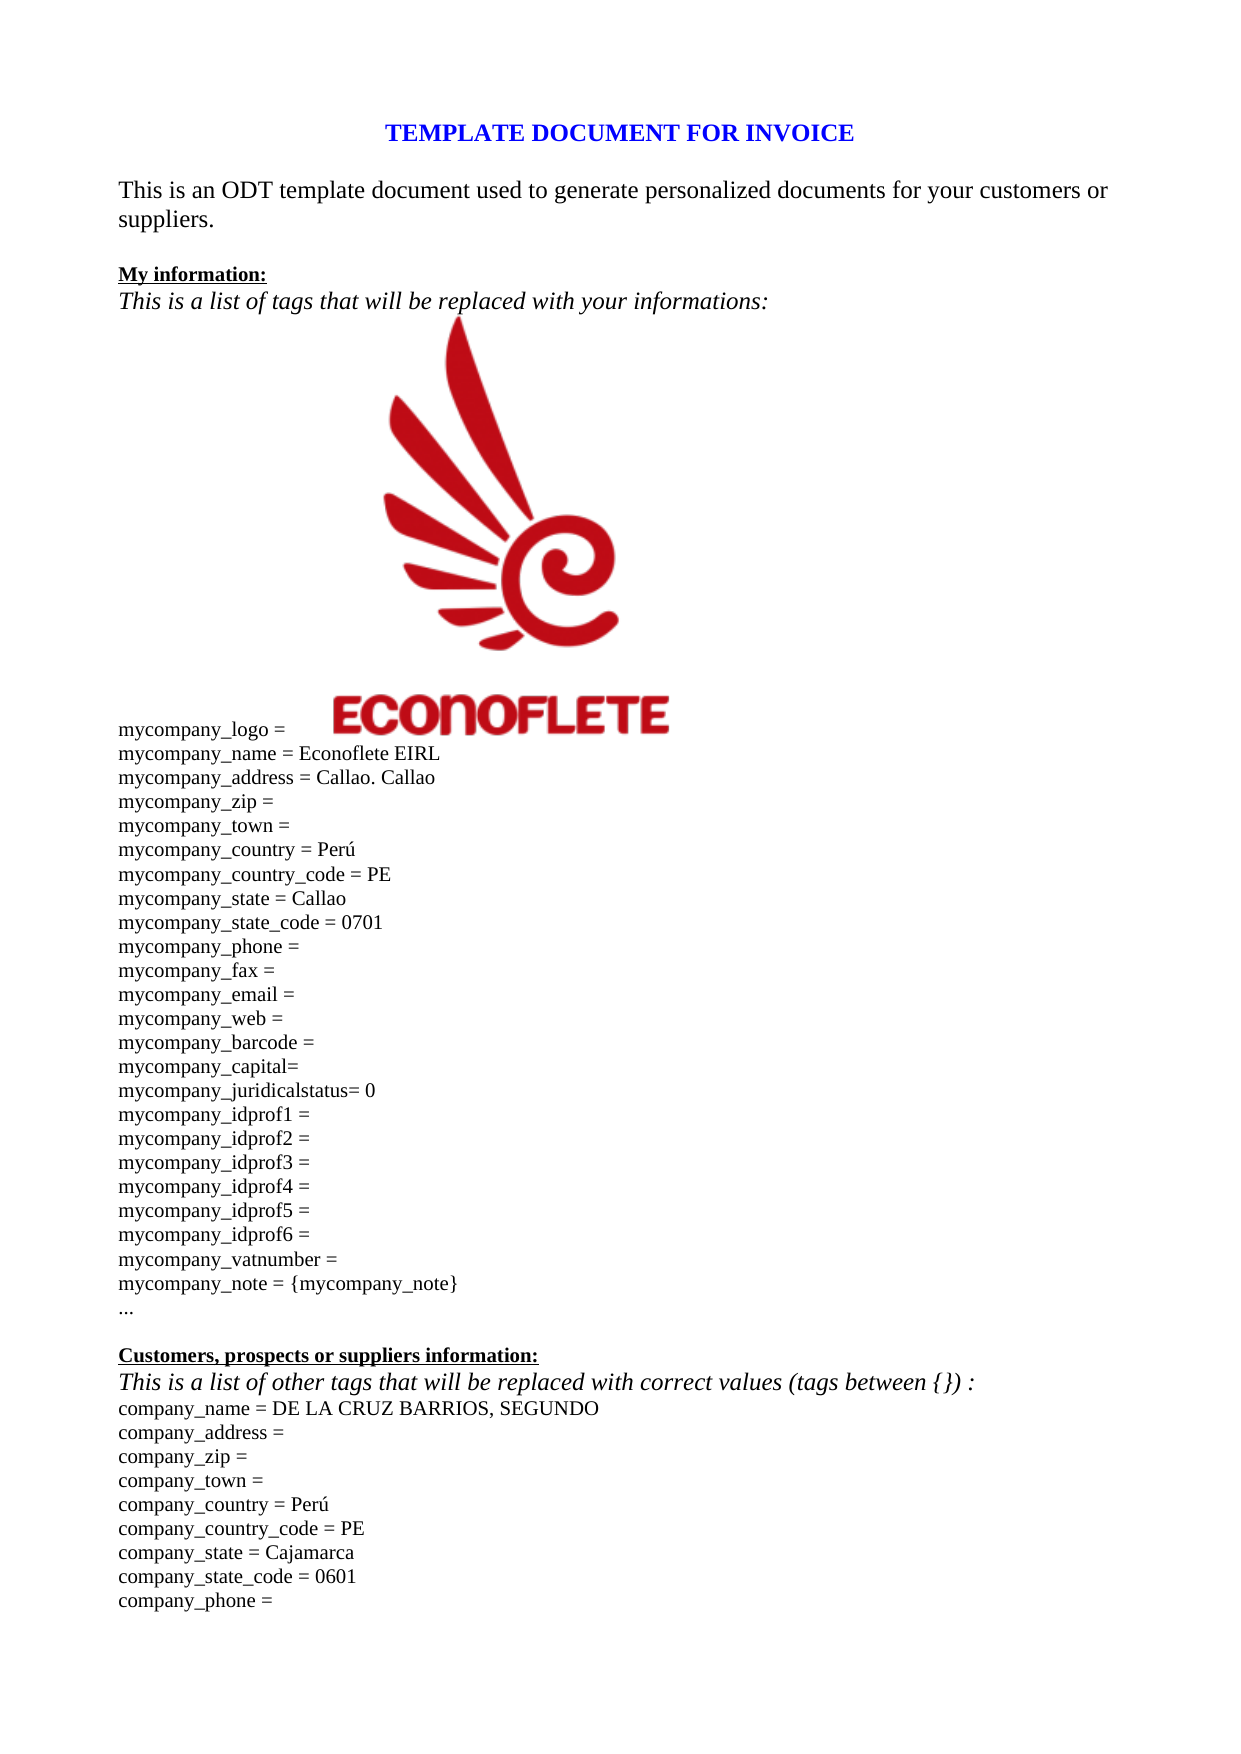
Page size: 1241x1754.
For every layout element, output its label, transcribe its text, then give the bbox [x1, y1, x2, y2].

text mycompany_phone = [118, 934, 1122, 958]
text TEMPLATE DOCUMENT FOR INVOICE [118, 118, 1122, 147]
text mycompany_web = [118, 1006, 1122, 1030]
text mycompany_state_code = 0701 [118, 909, 1122, 934]
text mycompany_country_code = PE [118, 861, 1122, 886]
text This is an ODT template document used to generate personalized documents for your customers or suppliers. [118, 176, 1122, 233]
text company_country_code = PE [118, 1516, 1122, 1540]
text mycompany_address = Callao. Callao [118, 765, 1122, 789]
text company_country = Perú [118, 1492, 1122, 1516]
text company_zip = [118, 1444, 1122, 1468]
text mycompany_idprof1 = [118, 1102, 1122, 1126]
picture [290, 314, 713, 737]
text mycompany_juridicalstatus= 0 [118, 1078, 1122, 1102]
text Customers, prospects or suppliers information: [118, 1343, 1122, 1367]
text mycompany_email = [118, 982, 1122, 1006]
text company_state = Cajamarca [118, 1540, 1122, 1564]
text mycompany_name = Econoflete EIRL [118, 741, 1122, 765]
text mycompany_idprof6 = [118, 1222, 1122, 1246]
text mycompany_idprof5 = [118, 1198, 1122, 1222]
text company_name = DE LA CRUZ BARRIOS, SEGUNDO [118, 1396, 1122, 1419]
text mycompany_vatnumber = [118, 1246, 1122, 1271]
text company_phone = [118, 1588, 1122, 1612]
text mycompany_logo = [118, 315, 1122, 741]
text mycompany_note = {mycompany_note} [118, 1271, 1122, 1294]
text company_town = [118, 1468, 1122, 1492]
text mycompany_barcode = [118, 1030, 1122, 1054]
text company_state_code = 0601 [118, 1564, 1122, 1588]
text company_address = [118, 1419, 1122, 1444]
text mycompany_state = Callao [118, 886, 1122, 909]
text mycompany_idprof3 = [118, 1150, 1122, 1174]
text mycompany_fax = [118, 958, 1122, 982]
text mycompany_idprof4 = [118, 1174, 1122, 1198]
text This is a list of tags that will be replaced with your informations: [118, 286, 1122, 315]
text ... [118, 1294, 1122, 1319]
text mycompany_country = Perú [118, 837, 1122, 861]
text mycompany_capital= [118, 1054, 1122, 1078]
text mycompany_zip = [118, 789, 1122, 813]
text mycompany_town = [118, 813, 1122, 837]
text mycompany_idprof2 = [118, 1126, 1122, 1150]
text This is a list of other tags that will be replaced with correct values (tags between {}) : [118, 1367, 1122, 1396]
text My information: [118, 262, 1122, 286]
